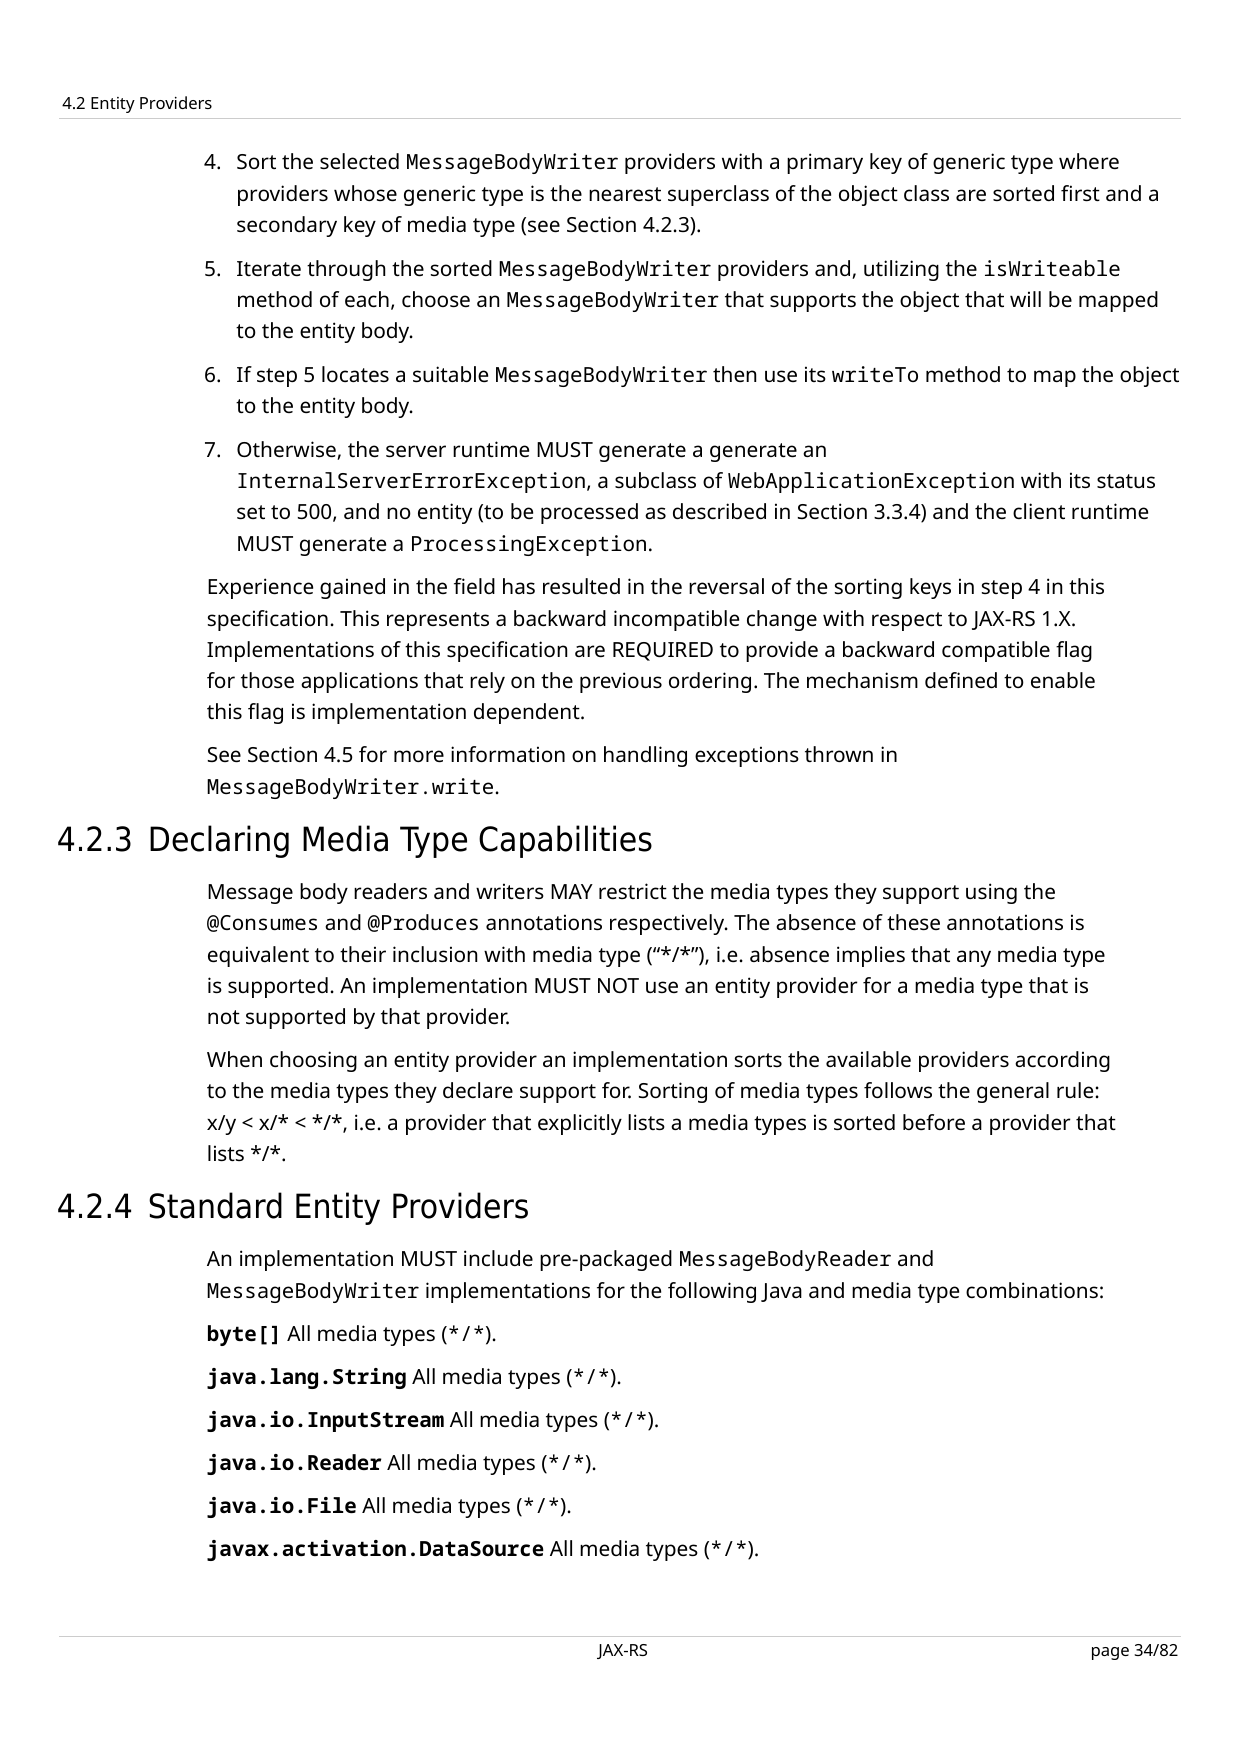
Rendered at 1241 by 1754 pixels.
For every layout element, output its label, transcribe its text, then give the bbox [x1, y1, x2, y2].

text When choosing an entity provider an implementation sorts the available providers according to the media types they declare support for. Sorting of media types follows the general rule: x/y < x/* < */*, i.e. a provider that explicitly lists a media types is sorted before a provider that lists */*. [207, 1045, 1122, 1167]
list Sort the selected MessageBodyWriter providers with a primary key of generic type where providers whose generic type is the nearest superclass of the object class are sorted first and a secondary key of media type (see Section 4.2.3). [221, 147, 1181, 238]
list Otherwise, the server runtime MUST generate a generate an InternalServerErrorException, a subclass of WebApplicationException with its status set to 500, and no entity (to be processed as described in Section 3.3.4) and the client runtime MUST generate a ProcessingException. [221, 435, 1181, 557]
list Iterate through the sorted MessageBodyWriter providers and, utilizing the isWriteable method of each, choose an MessageBodyWriter that supports the object that will be mapped to the entity body. [221, 254, 1181, 345]
text byte[] All media types (*/*). [207, 1319, 1122, 1347]
list If step 5 locates a suitable MessageBodyWriter then use its writeTo method to map the object to the entity body. [221, 360, 1181, 420]
text javax.activation.DataSource All media types (*/*). [207, 1534, 1122, 1562]
text java.io.File All media types (*/*). [207, 1491, 1122, 1519]
subtitle Standard Entity Providers [133, 1188, 1181, 1227]
text Message body readers and writers MAY restrict the media types they support using the @Consumes and @Produces annotations respectively. The absence of these annotations is equivalent to their inclusion with media type (“*/*”), i.e. absence implies that any media type is supported. An implementation MUST NOT use an entity provider for a media type that is not supported by that provider. [207, 877, 1122, 1031]
text An implementation MUST include pre-packaged MessageBodyReader and MessageBodyWriter implementations for the following Java and media type combinations: [207, 1244, 1122, 1304]
text java.io.Reader All media types (*/*). [207, 1448, 1122, 1476]
text java.lang.String All media types (*/*). [207, 1362, 1122, 1390]
text Experience gained in the field has resulted in the reversal of the sorting keys in step 4 in this specification. This represents a backward incompatible change with respect to JAX-RS 1.X. Implementations of this specification are REQUIRED to provide a backward compatible flag for those applications that rely on the previous ordering. The mechanism defined to enable this flag is implementation dependent. [207, 572, 1122, 726]
subtitle Declaring Media Type Capabilities [133, 821, 1181, 859]
text See Section 4.5 for more information on handling exceptions thrown in MessageBodyWriter.write. [207, 741, 1122, 800]
text java.io.InputStream All media types (*/*). [207, 1405, 1122, 1433]
